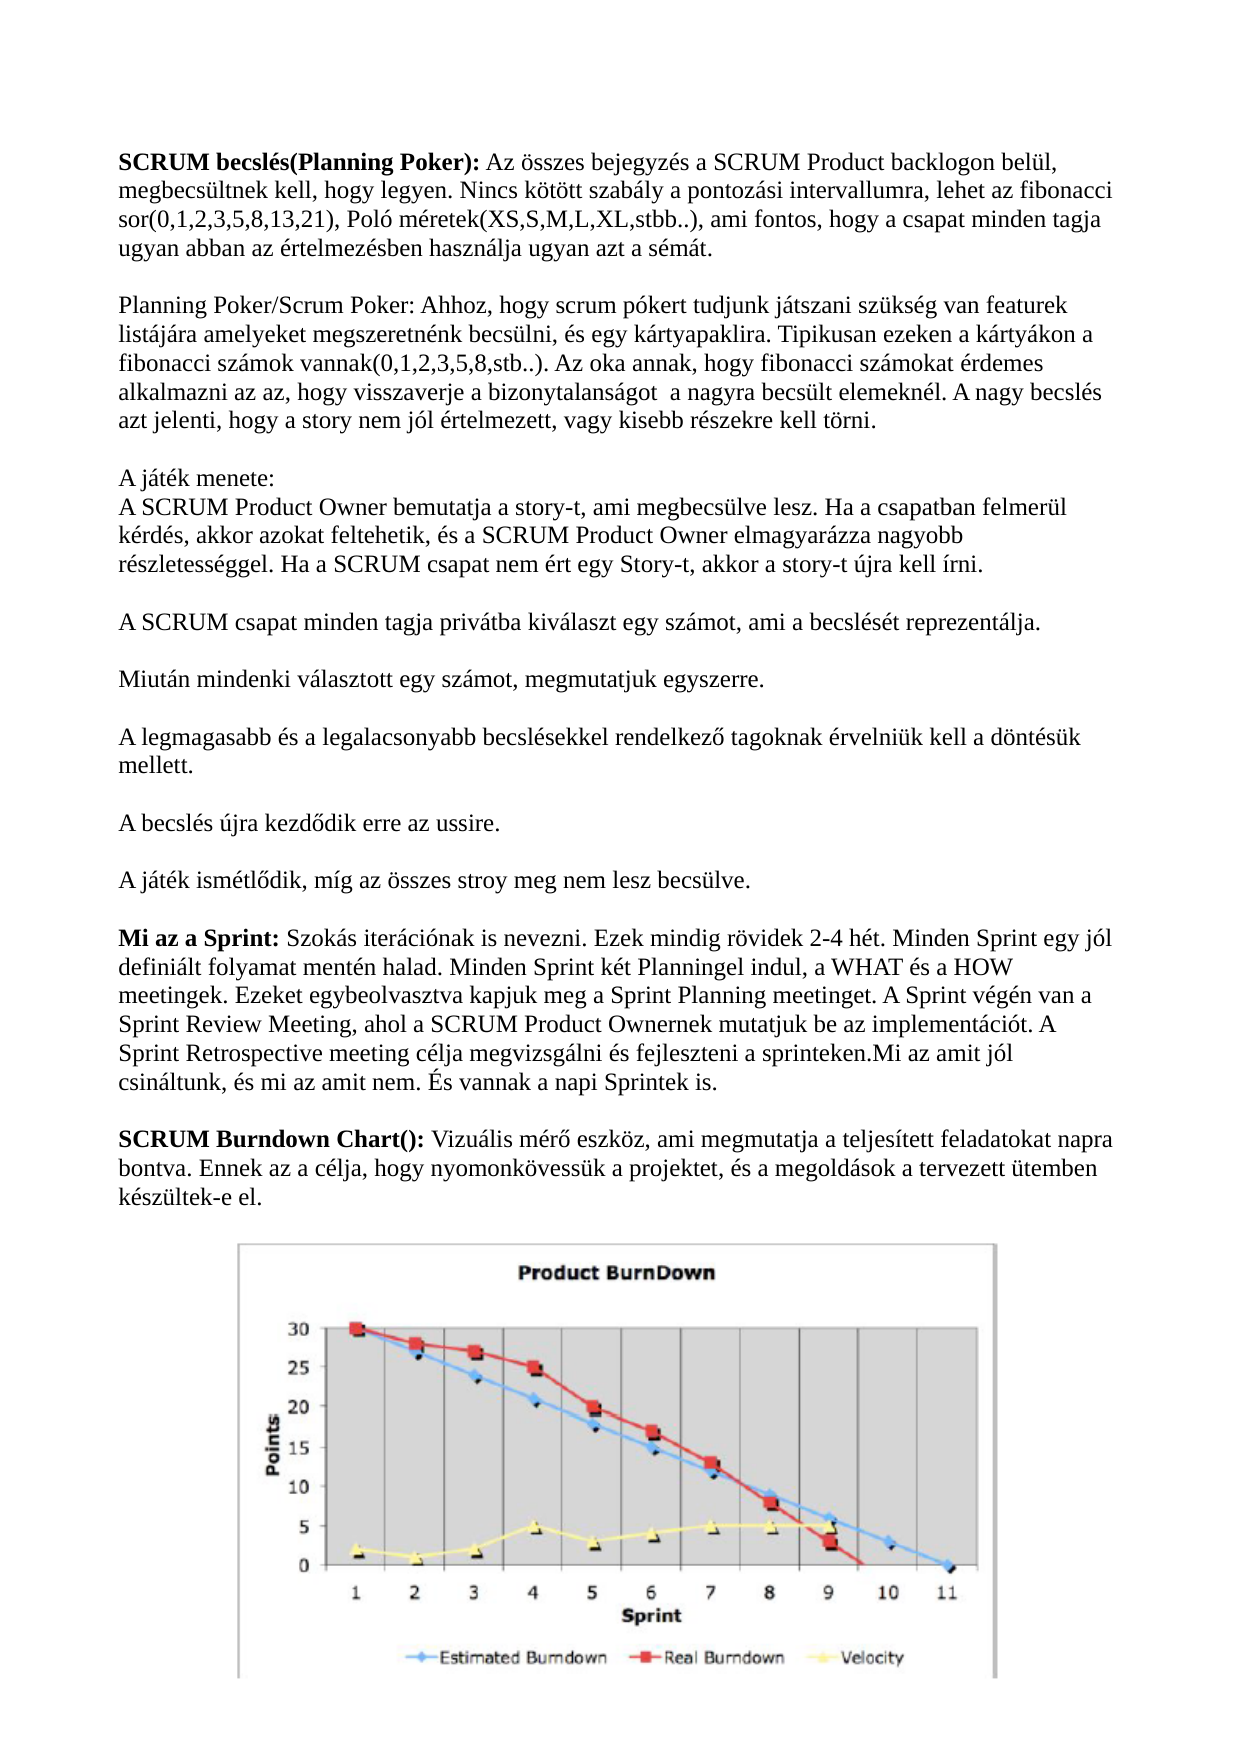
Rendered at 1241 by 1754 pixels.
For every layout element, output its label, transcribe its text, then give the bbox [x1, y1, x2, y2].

text Planning Poker/Scrum Poker: Ahhoz, hogy scrum pókert tudjunk játszani szükség van featurek listájára amelyeket megszeretnénk becsülni, és egy kártyapaklira. Tipikusan ezeken a kártyákon a fibonacci számok vannak(0,1,2,3,5,8,stb..). Az oka annak, hogy fibonacci számokat érdemes alkalmazni az az, hogy visszaverje a bizonytalanságot a nagyra becsült elemeknél. A nagy becslés azt jelenti, hogy a story nem jól értelmezett, vagy kisebb részekre kell törni. [118, 291, 1122, 434]
text A SCRUM Product Owner bemutatja a story-t, ami megbecsülve lesz. Ha a csapatban felmerül kérdés, akkor azokat feltehetik, és a SCRUM Product Owner elmagyarázza nagyobb részletességgel. Ha a SCRUM csapat nem ért egy Story-t, akkor a story-t újra kell írni. [118, 492, 1122, 578]
text SCRUM Burndown Chart(): Vizuális mérő eszköz, ami megmutatja a teljesített feladatokat napra bontva. Ennek az a célja, hogy nyomonkövessük a projektet, és a megoldások a tervezett ütemben készültek-e el. [118, 1124, 1122, 1211]
text Miután mindenki választott egy számot, megmutatjuk egyszerre. [118, 664, 1122, 693]
text A legmagasabb és a legalacsonyabb becslésekkel rendelkező tagoknak érvelniük kell a döntésük mellett. [118, 722, 1122, 779]
text A becslés újra kezdődik erre az ussire. [118, 808, 1122, 837]
text A SCRUM csapat minden tagja privátba kiválaszt egy számot, ami a becslését reprezentálja. [118, 607, 1122, 636]
text SCRUM becslés(Planning Poker): Az összes bejegyzés a SCRUM Product backlogon belül, megbecsültnek kell, hogy legyen. Nincs kötött szabály a pontozási intervallumra, lehet az fibonacci sor(0,1,2,3,5,8,13,21), Poló méretek(XS,S,M,L,XL,stbb..), ami fontos, hogy a csapat minden tagja ugyan abban az értelmezésben használja ugyan azt a sémát. [118, 147, 1122, 262]
picture [237, 1239, 1003, 1688]
text A játék ismétlődik, míg az összes stroy meg nem lesz becsülve. [118, 866, 1122, 894]
text A játék menete: [118, 463, 1122, 492]
text Mi az a Sprint: Szokás iterációnak is nevezni. Ezek mindig rövidek 2-4 hét. Minden Sprint egy jól definiált folyamat mentén halad. Minden Sprint két Planningel indul, a WHAT és a HOW meetingek. Ezeket egybeolvasztva kapjuk meg a Sprint Planning meetinget. A Sprint végén van a Sprint Review Meeting, ahol a SCRUM Product Ownernek mutatjuk be az implementációt. A Sprint Retrospective meeting célja megvizsgálni és fejleszteni a sprinteken.Mi az amit jól csináltunk, és mi az amit nem. És vannak a napi Sprintek is. [118, 923, 1122, 1096]
